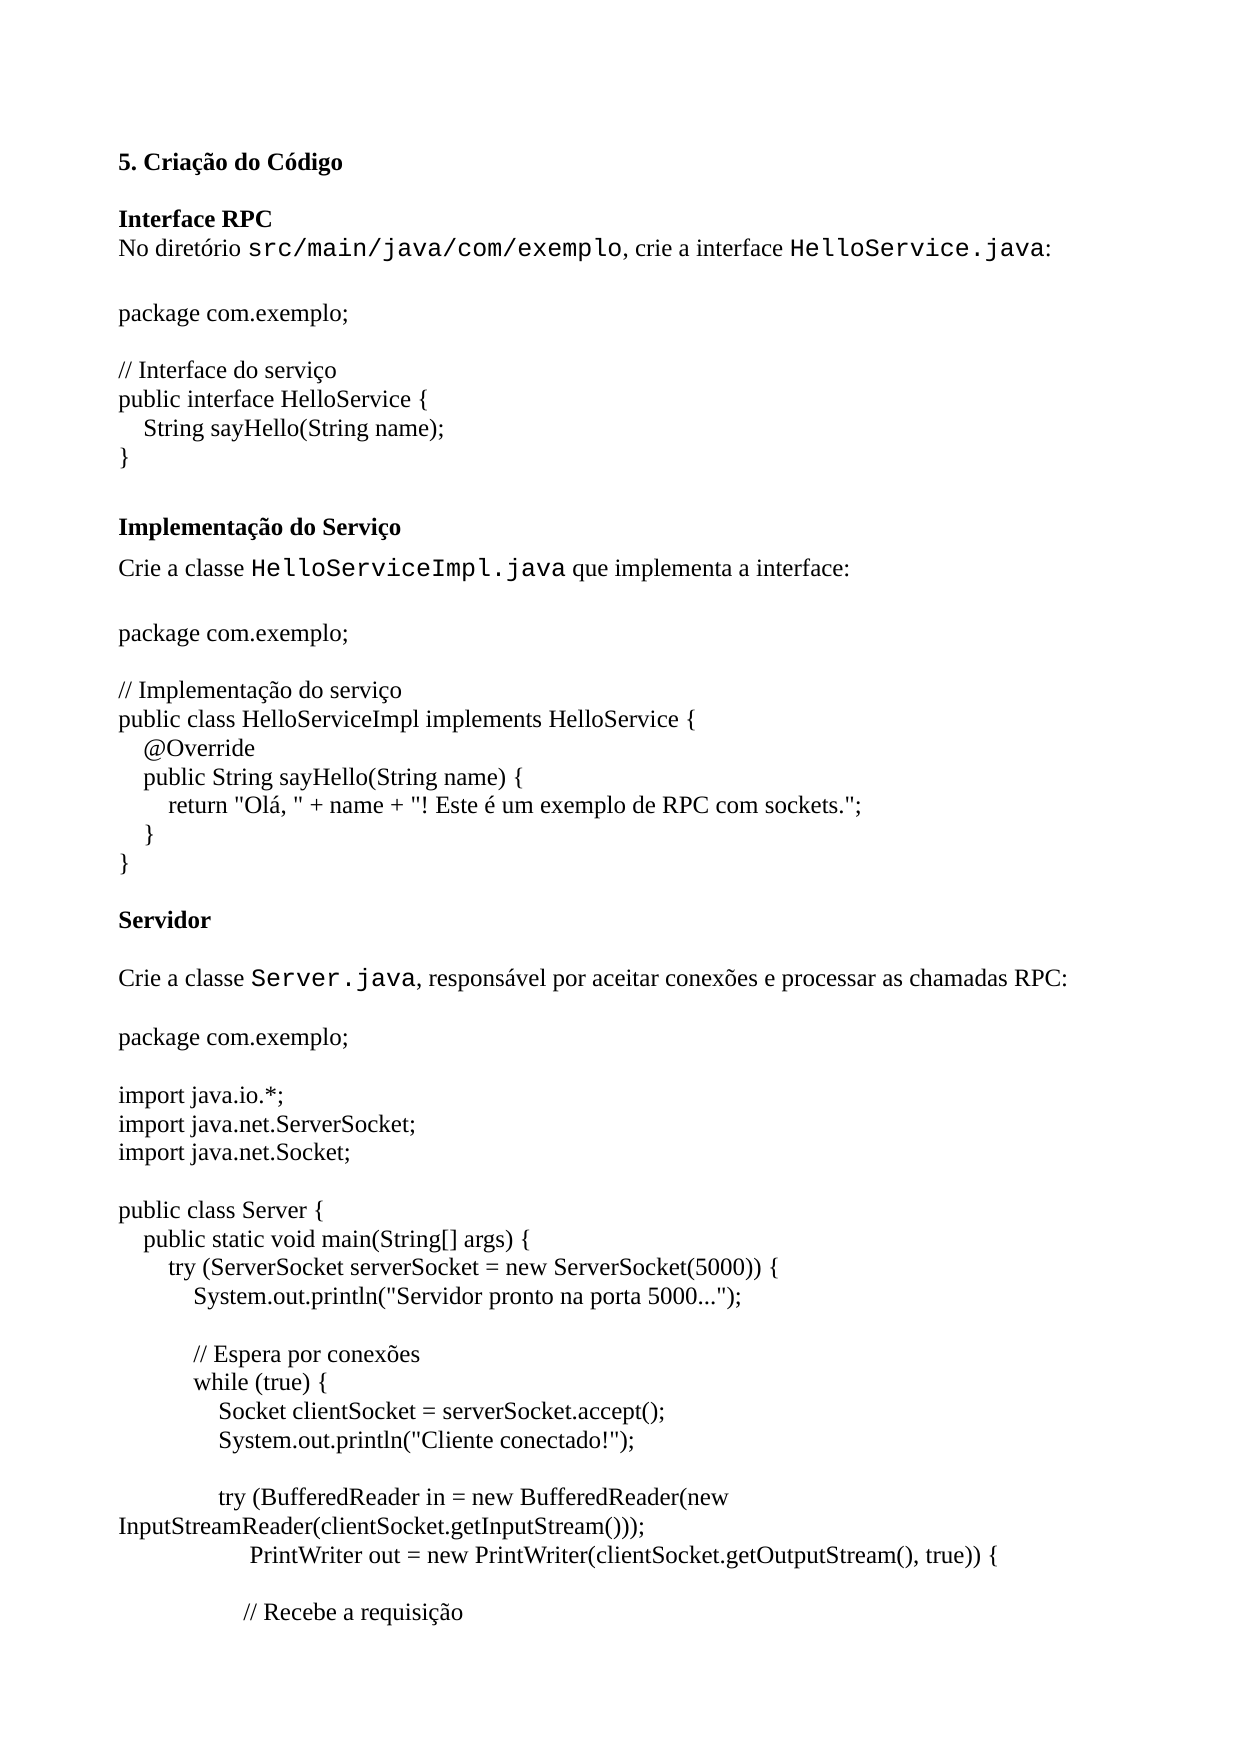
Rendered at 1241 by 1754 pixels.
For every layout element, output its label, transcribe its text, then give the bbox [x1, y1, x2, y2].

text public class HelloServiceImpl implements HelloService { [118, 704, 1122, 733]
text Interface RPC [118, 204, 1122, 233]
text // Espera por conexões [118, 1339, 1122, 1367]
text System.out.println("Servidor pronto na porta 5000..."); [118, 1281, 1122, 1310]
text package com.exemplo; [118, 298, 1122, 327]
text System.out.println("Cliente conectado!"); [118, 1425, 1122, 1454]
subtitle Implementação do Serviço [118, 512, 1122, 541]
text return "Olá, " + name + "! Este é um exemplo de RPC com sockets."; [118, 790, 1122, 819]
text Crie a classe Server.java, responsável por aceitar conexões e processar as chamadas RPC: [118, 963, 1122, 994]
text package com.exemplo; [118, 618, 1122, 647]
text // Recebe a requisição [118, 1597, 1122, 1626]
text public class Server { [118, 1195, 1122, 1224]
text PrintWriter out = new PrintWriter(clientSocket.getOutputStream(), true)) { [118, 1540, 1122, 1569]
text } [118, 442, 1122, 471]
text Servidor [118, 905, 1122, 934]
text while (true) { [118, 1367, 1122, 1396]
text Socket clientSocket = serverSocket.accept(); [118, 1396, 1122, 1425]
text import java.io.*; [118, 1080, 1122, 1109]
text public static void main(String[] args) { [118, 1224, 1122, 1252]
text String sayHello(String name); [118, 413, 1122, 442]
text import java.net.Socket; [118, 1137, 1122, 1166]
text public interface HelloService { [118, 384, 1122, 413]
text } [118, 819, 1122, 848]
text @Override [118, 733, 1122, 762]
text No diretório src/main/java/com/exemplo, crie a interface HelloService.java: [118, 233, 1122, 264]
text } [118, 848, 1122, 877]
text try (BufferedReader in = new BufferedReader(new InputStreamReader(clientSocket.getInputStream())); [118, 1482, 1122, 1540]
text // Interface do serviço [118, 356, 1122, 384]
text Crie a classe HelloServiceImpl.java que implementa a interface: [118, 553, 1122, 584]
text public String sayHello(String name) { [118, 762, 1122, 790]
text // Implementação do serviço [118, 675, 1122, 704]
text 5. Criação do Código [118, 147, 1122, 176]
text try (ServerSocket serverSocket = new ServerSocket(5000)) { [118, 1252, 1122, 1281]
text import java.net.ServerSocket; [118, 1109, 1122, 1137]
text package com.exemplo; [118, 1022, 1122, 1051]
